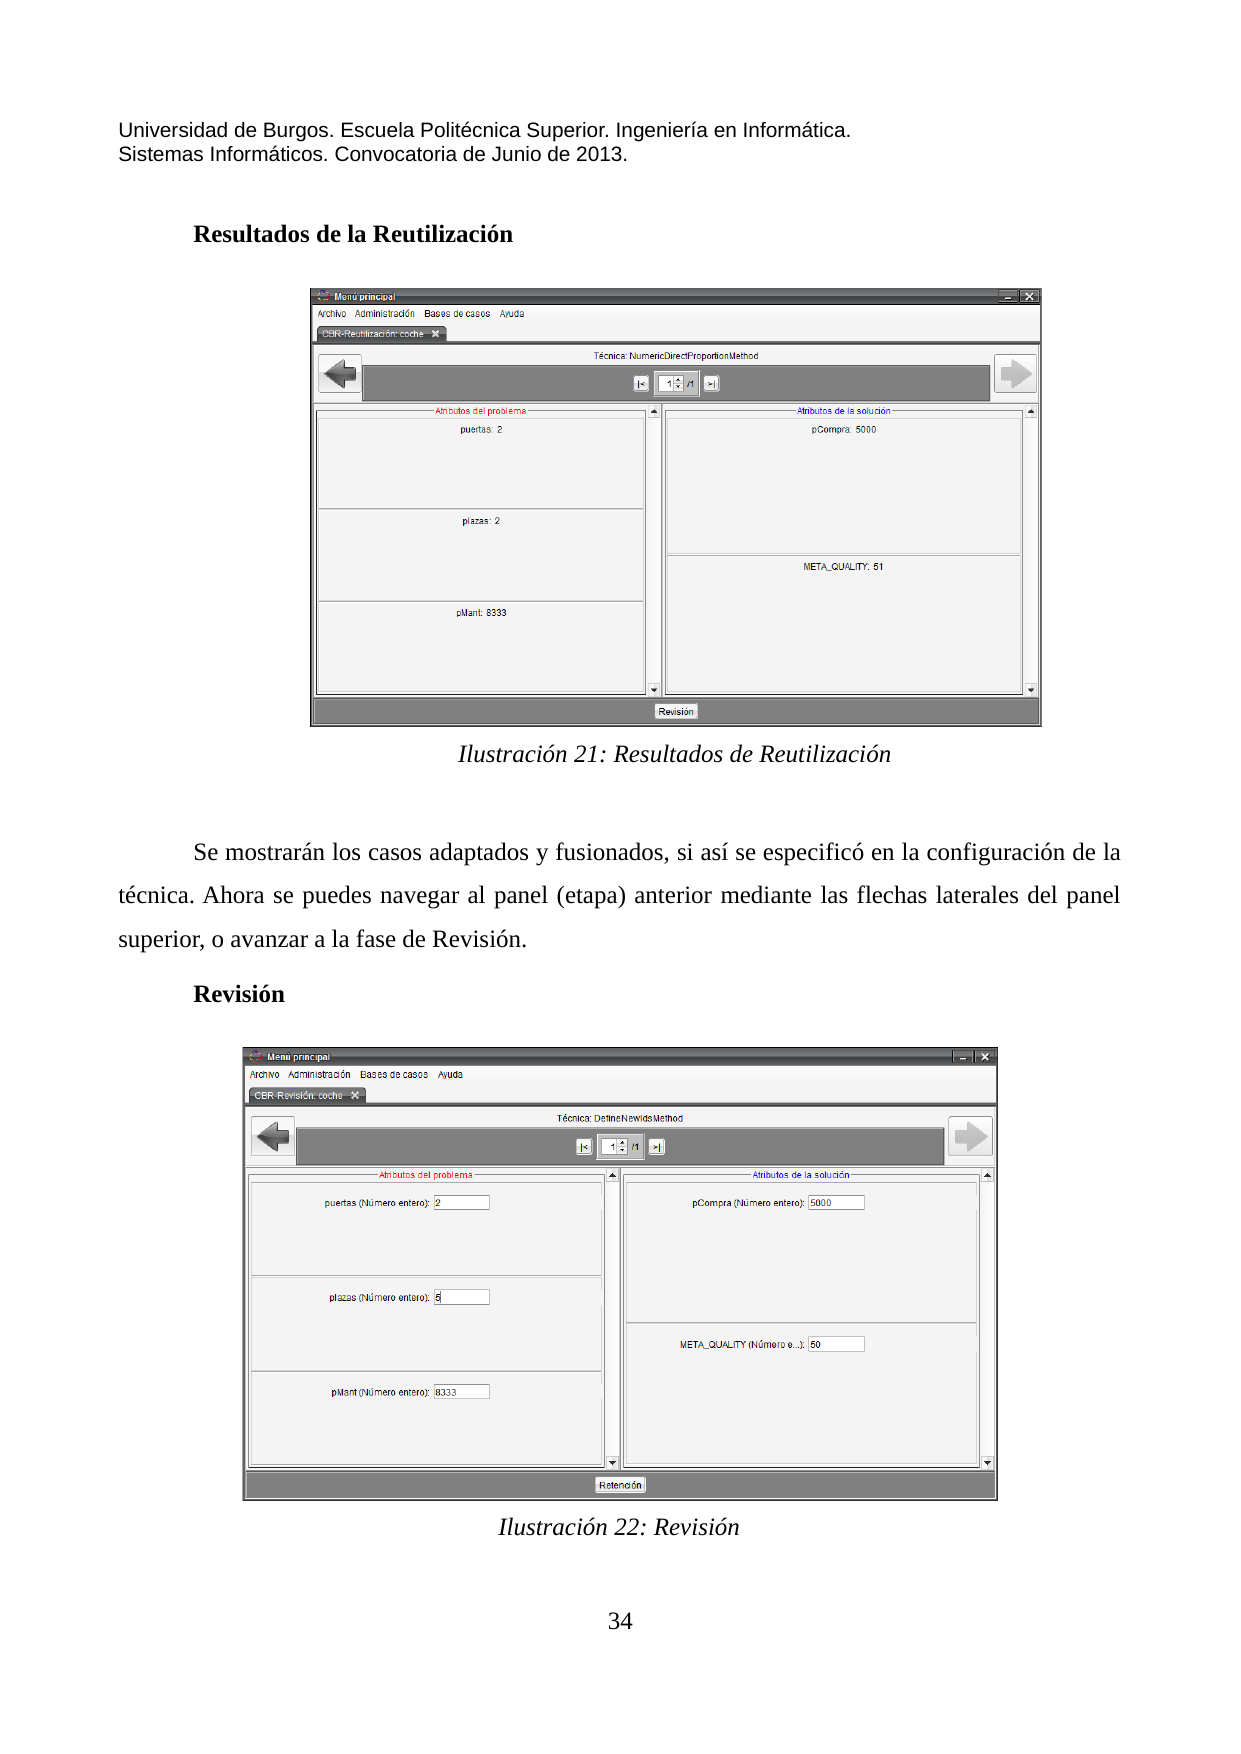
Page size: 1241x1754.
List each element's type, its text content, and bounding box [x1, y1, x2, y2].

text Revisión [118, 979, 1122, 1008]
text Ilustración 21: Resultados de Reutilización [310, 727, 1041, 767]
picture [242, 1047, 998, 1501]
text Ilustración 22: Revisión [242, 1501, 998, 1541]
text Resultados de la Reutilización [118, 219, 1122, 248]
picture [310, 288, 1042, 727]
text Se mostrarán los casos adaptados y fusionados, si así se especificó en la configuración de la técnica. Ahora se puedes navegar al panel (etapa) anterior mediante las flechas laterales del panel superior, o avanzar a la fase de Revisión. [118, 837, 1122, 952]
